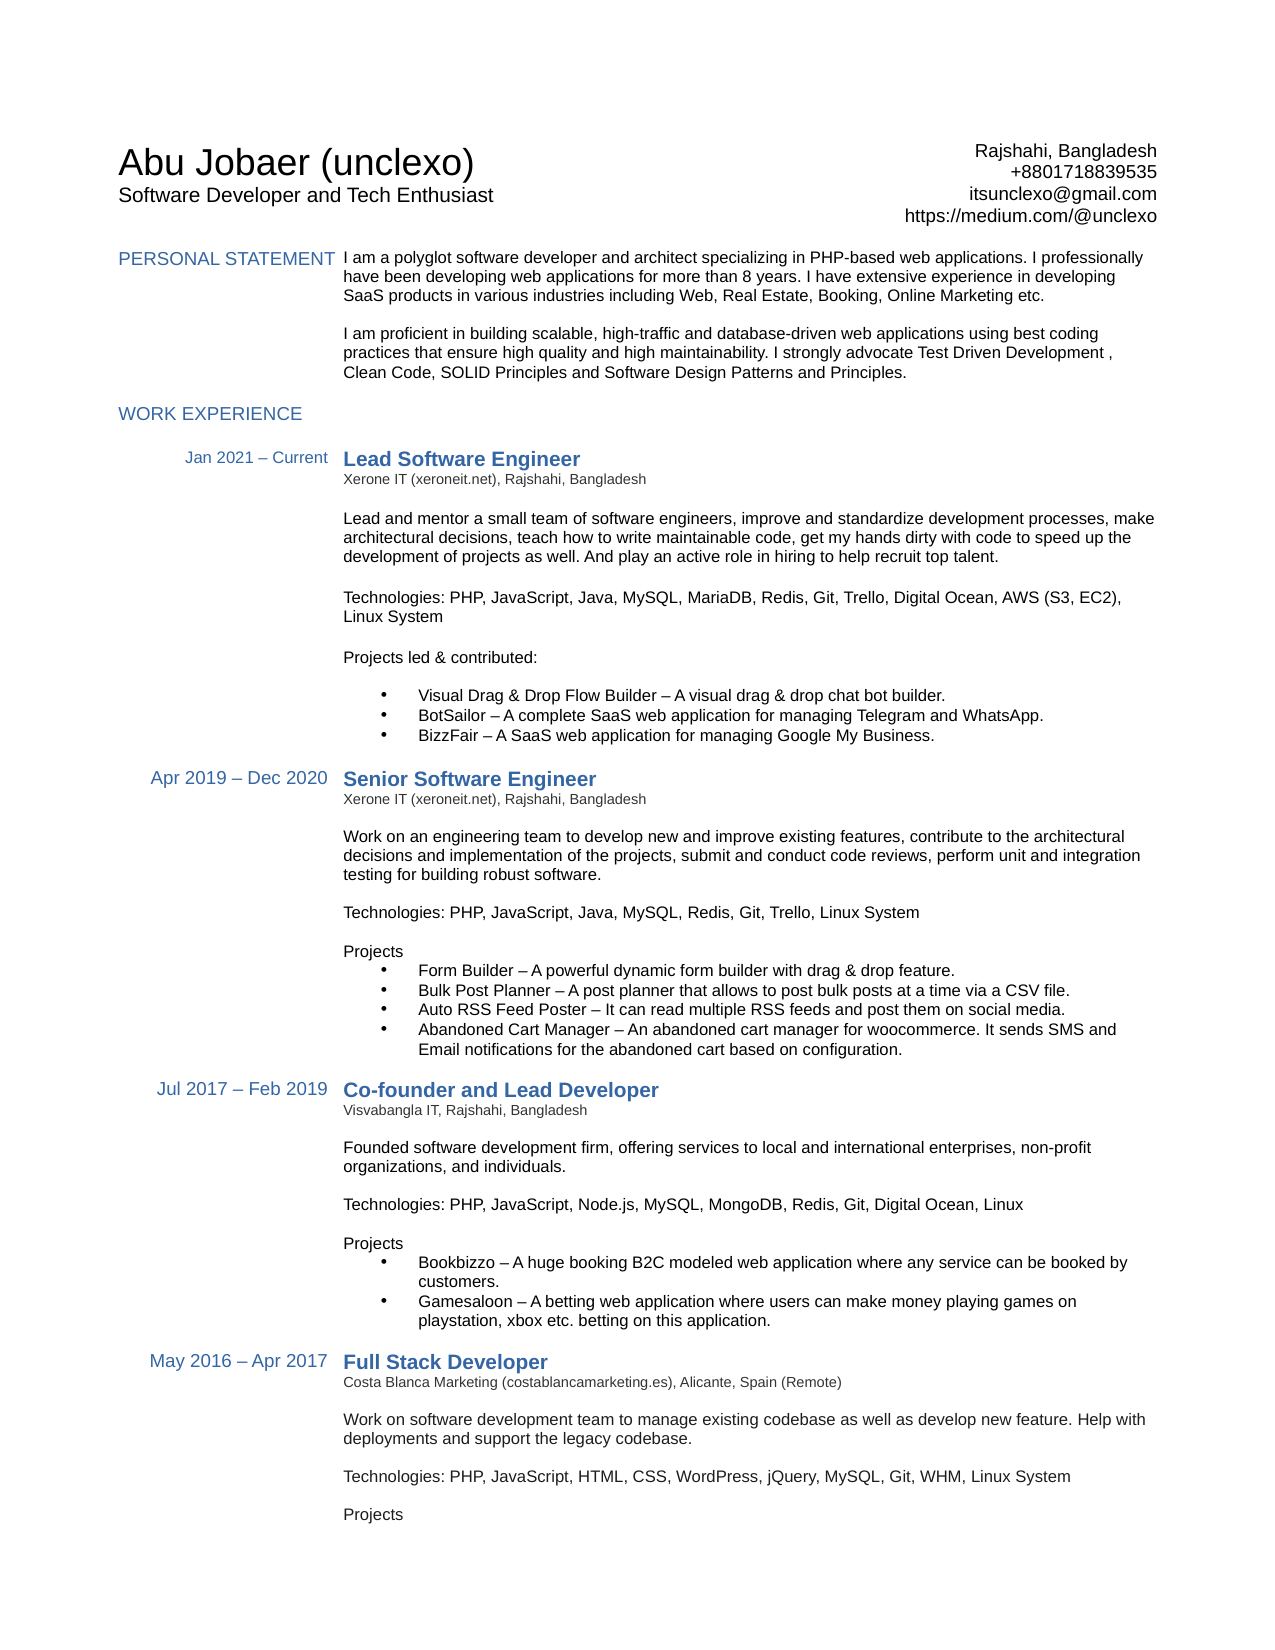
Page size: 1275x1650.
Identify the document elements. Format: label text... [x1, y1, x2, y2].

table_cell Apr 2019 – Dec 2020 [118, 767, 343, 1078]
table_header Rajshahi, Bangladesh +8801718839535 itsunclexo@gmail.com https://medium.com/@unclexo [638, 140, 1157, 226]
text WORK EXPERIENCE [118, 403, 1157, 425]
table_cell May 2016 – Apr 2017 [118, 1350, 343, 1524]
table_cell Jul 2017 – Feb 2019 [118, 1078, 343, 1349]
table_cell Co‐founder and Lead Developer Visvabangla IT, Rajshahi, Bangladesh Founded software development firm, offering services to local and international enterprises, non-profit organizations, and individuals. Technologies: PHP, JavaScript, Node.js, MySQL, MongoDB, Redis, Git, Digital Ocean, Linux Projects Bookbizzo – A huge booking B2C modeled web application where any service can be booked by customers. Gamesaloon – A betting web application where users can make money playing games on playstation, xbox etc. betting on this application. [343, 1078, 1157, 1349]
table_cell Senior Software Engineer Xerone IT (xeroneit.net), Rajshahi, Bangladesh Work on an engineering team to develop new and improve existing features, contribute to the architectural decisions and implementation of the projects, submit and conduct code reviews, perform unit and integration testing for building robust software. Technologies: PHP, JavaScript, Java, MySQL, Redis, Git, Trello, Linux System Projects Form Builder – A powerful dynamic form builder with drag & drop feature. Bulk Post Planner – A post planner that allows to post bulk posts at a time via a CSV file. Auto RSS Feed Poster – It can read multiple RSS feeds and post them on social media. Abandoned Cart Manager – An abandoned cart manager for woocommerce. It sends SMS and Email notifications for the abandoned cart based on configuration. [343, 767, 1157, 1078]
table_header PERSONAL STATEMENT [118, 248, 343, 382]
table_cell Full Stack Developer Costa Blanca Marketing (costablancamarketing.es), Alicante, Spain (Remote) Work on software development team to manage existing codebase as well as develop new feature. Help with deployments and support the legacy codebase. Technologies: PHP, JavaScript, HTML, CSS, WordPress, jQuery, MySQL, Git, WHM, Linux System Projects Crystal Windows – A website for listing windows, doors, conservatories and glass curtains products. Rioja Properties – A wordpress based property listing web application. [343, 1350, 1157, 1524]
table_header Lead Software Engineer Xerone IT (xeroneit.net), Rajshahi, Bangladesh Lead and mentor a small team of software engineers, improve and standardize development processes, make architectural decisions, teach how to write maintainable code, get my hands dirty with code to speed up the development of projects as well. And play an active role in hiring to help recruit top talent. Technologies: PHP, JavaScript, Java, MySQL, MariaDB, Redis, Git, Trello, Digital Ocean, AWS (S3, EC2), Linux System Projects led & contributed: Visual Drag & Drop Flow Builder – A visual drag & drop chat bot builder. BotSailor – A complete SaaS web application for managing Telegram and WhatsApp. BizzFair – A SaaS web application for managing Google My Business. [343, 446, 1157, 767]
table_header I am a polyglot software developer and architect specializing in PHP-based web applications. I professionally have been developing web applications for more than 8 years. I have extensive experience in developing SaaS products in various industries including Web, Real Estate, Booking, Online Marketing etc. I am proficient in building scalable, high-traffic and database-driven web applications using best coding practices that ensure high quality and high maintainability. I strongly advocate Test Driven Development , Clean Code, SOLID Principles and Software Design Patterns and Principles. [343, 248, 1157, 382]
table_header Abu Jobaer (unclexo) Software Developer and Tech Enthusiast [118, 140, 637, 226]
table_header Jan 2021 – Current [118, 446, 343, 767]
